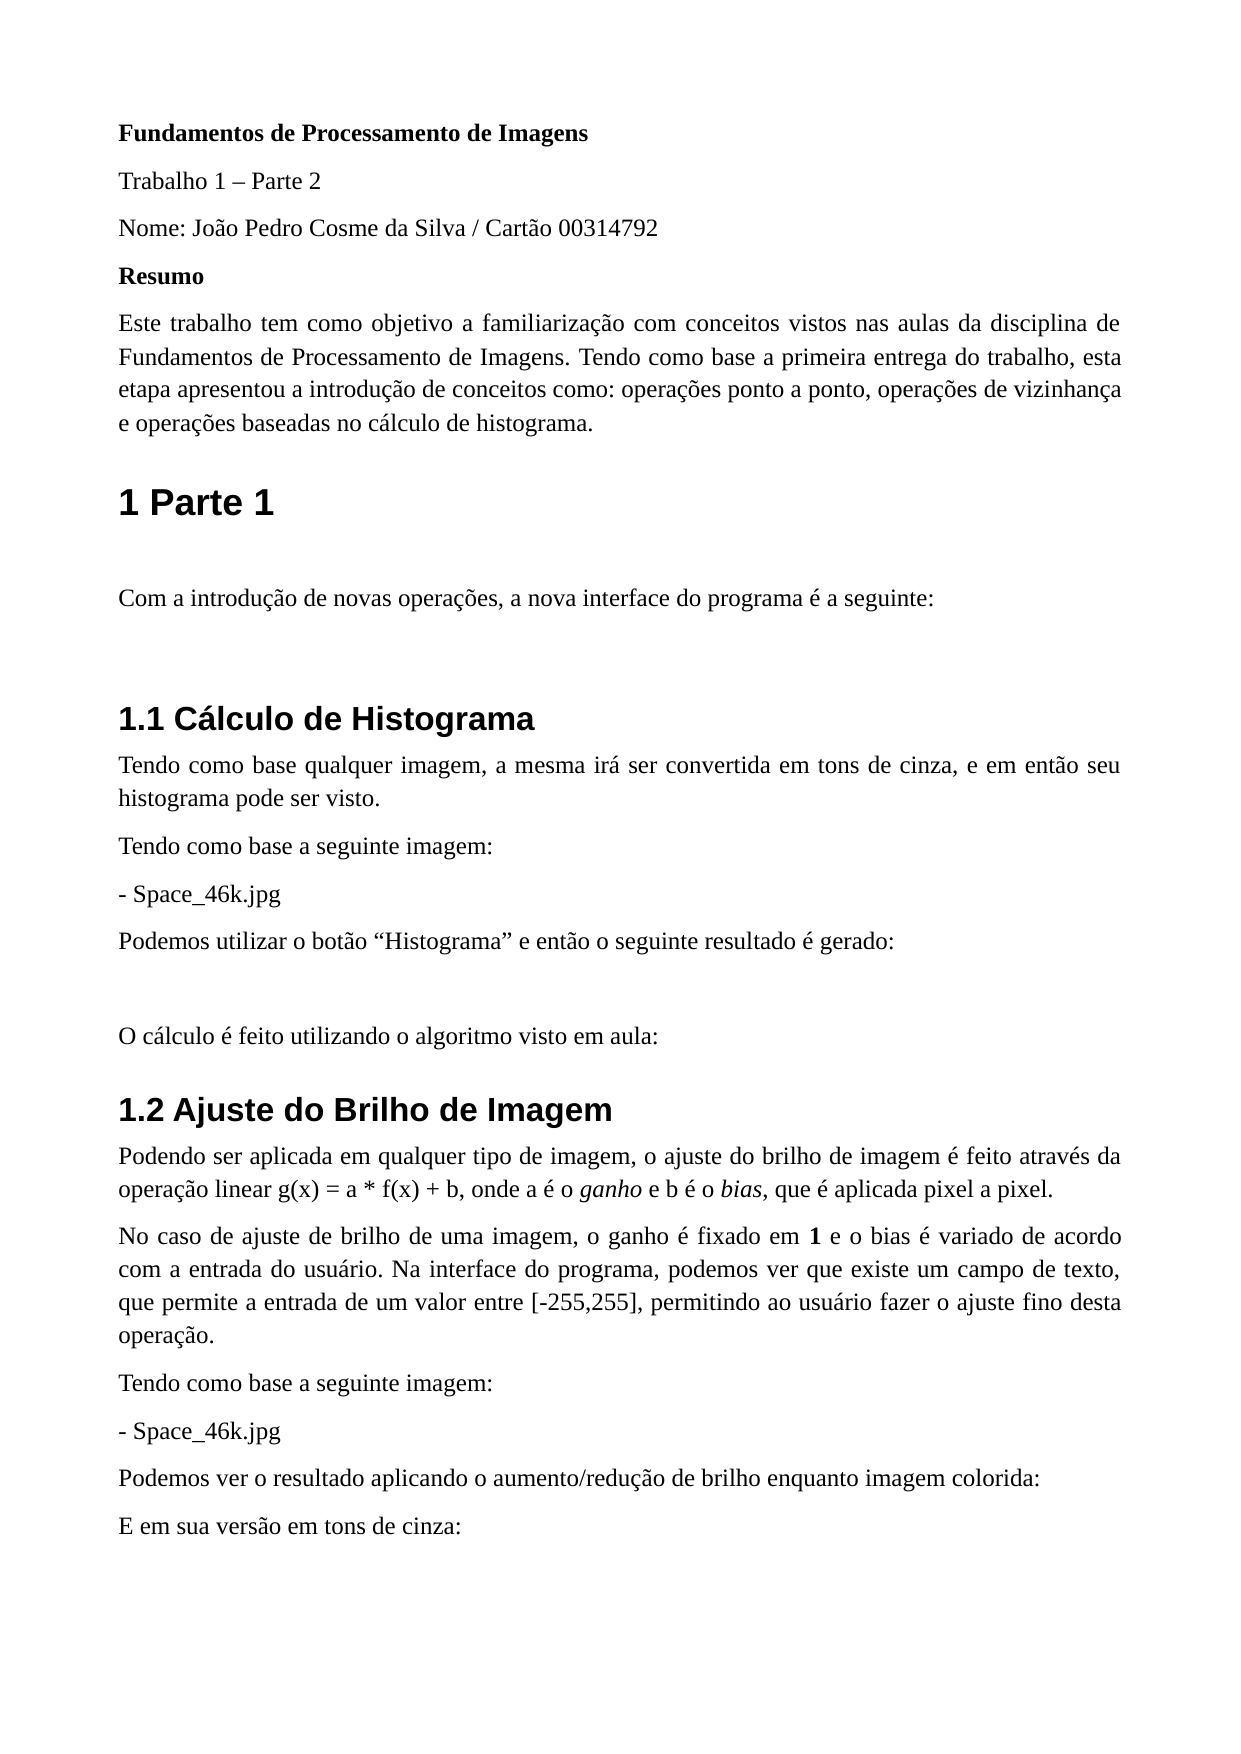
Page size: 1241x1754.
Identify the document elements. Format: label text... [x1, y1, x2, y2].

text Podendo ser aplicada em qualquer tipo de imagem, o ajuste do brilho de imagem é feito através da operação linear g(x) = a * f(x) + b, onde a é o ganho e b é o bias, que é aplicada pixel a pixel. [118, 1141, 1122, 1203]
text Tendo como base qualquer imagem, a mesma irá ser convertida em tons de cinza, e em então seu histograma pode ser visto. [118, 750, 1122, 812]
text - Space_46k.jpg [118, 1416, 1122, 1444]
text O cálculo é feito utilizando o algoritmo visto em aula: [118, 1021, 1122, 1050]
text Podemos ver o resultado aplicando o aumento/redução de brilho enquanto imagem colorida: [118, 1463, 1122, 1492]
subtitle 1 Parte 1 [118, 480, 1122, 523]
text Tendo como base a seguinte imagem: [118, 1368, 1122, 1397]
text Resumo [118, 261, 1122, 290]
text Este trabalho tem como objetivo a familiarização com conceitos vistos nas aulas da disciplina de Fundamentos de Processamento de Imagens. Tendo como base a primeira entrega do trabalho, esta etapa apresentou a introdução de conceitos como: operações ponto a ponto, operações de vizinhança e operações baseadas no cálculo de histograma. [118, 308, 1122, 436]
text Podemos utilizar o botão “Histograma” e então o seguinte resultado é gerado: [118, 926, 1122, 955]
text Trabalho 1 – Parte 2 [118, 166, 1122, 194]
subtitle 1.2 Ajuste do Brilho de Imagem [118, 1090, 1122, 1128]
text Fundamentos de Processamento de Imagens [118, 118, 1122, 147]
text Nome: João Pedro Cosme da Silva / Cartão 00314792 [118, 213, 1122, 242]
subtitle 1.1 Cálculo de Histograma [118, 699, 1122, 738]
text No caso de ajuste de brilho de uma imagem, o ganho é fixado em 1 e o bias é variado de acordo com a entrada do usuário. Na interface do programa, podemos ver que existe um campo de texto, que permite a entrada de um valor entre [-255,255], permitindo ao usuário fazer o ajuste fino desta operação. [118, 1221, 1122, 1349]
text - Space_46k.jpg [118, 879, 1122, 907]
text E em sua versão em tons de cinza: [118, 1511, 1122, 1540]
text Com a introdução de novas operações, a nova interface do programa é a seguinte: [118, 583, 1122, 612]
text Tendo como base a seguinte imagem: [118, 831, 1122, 860]
